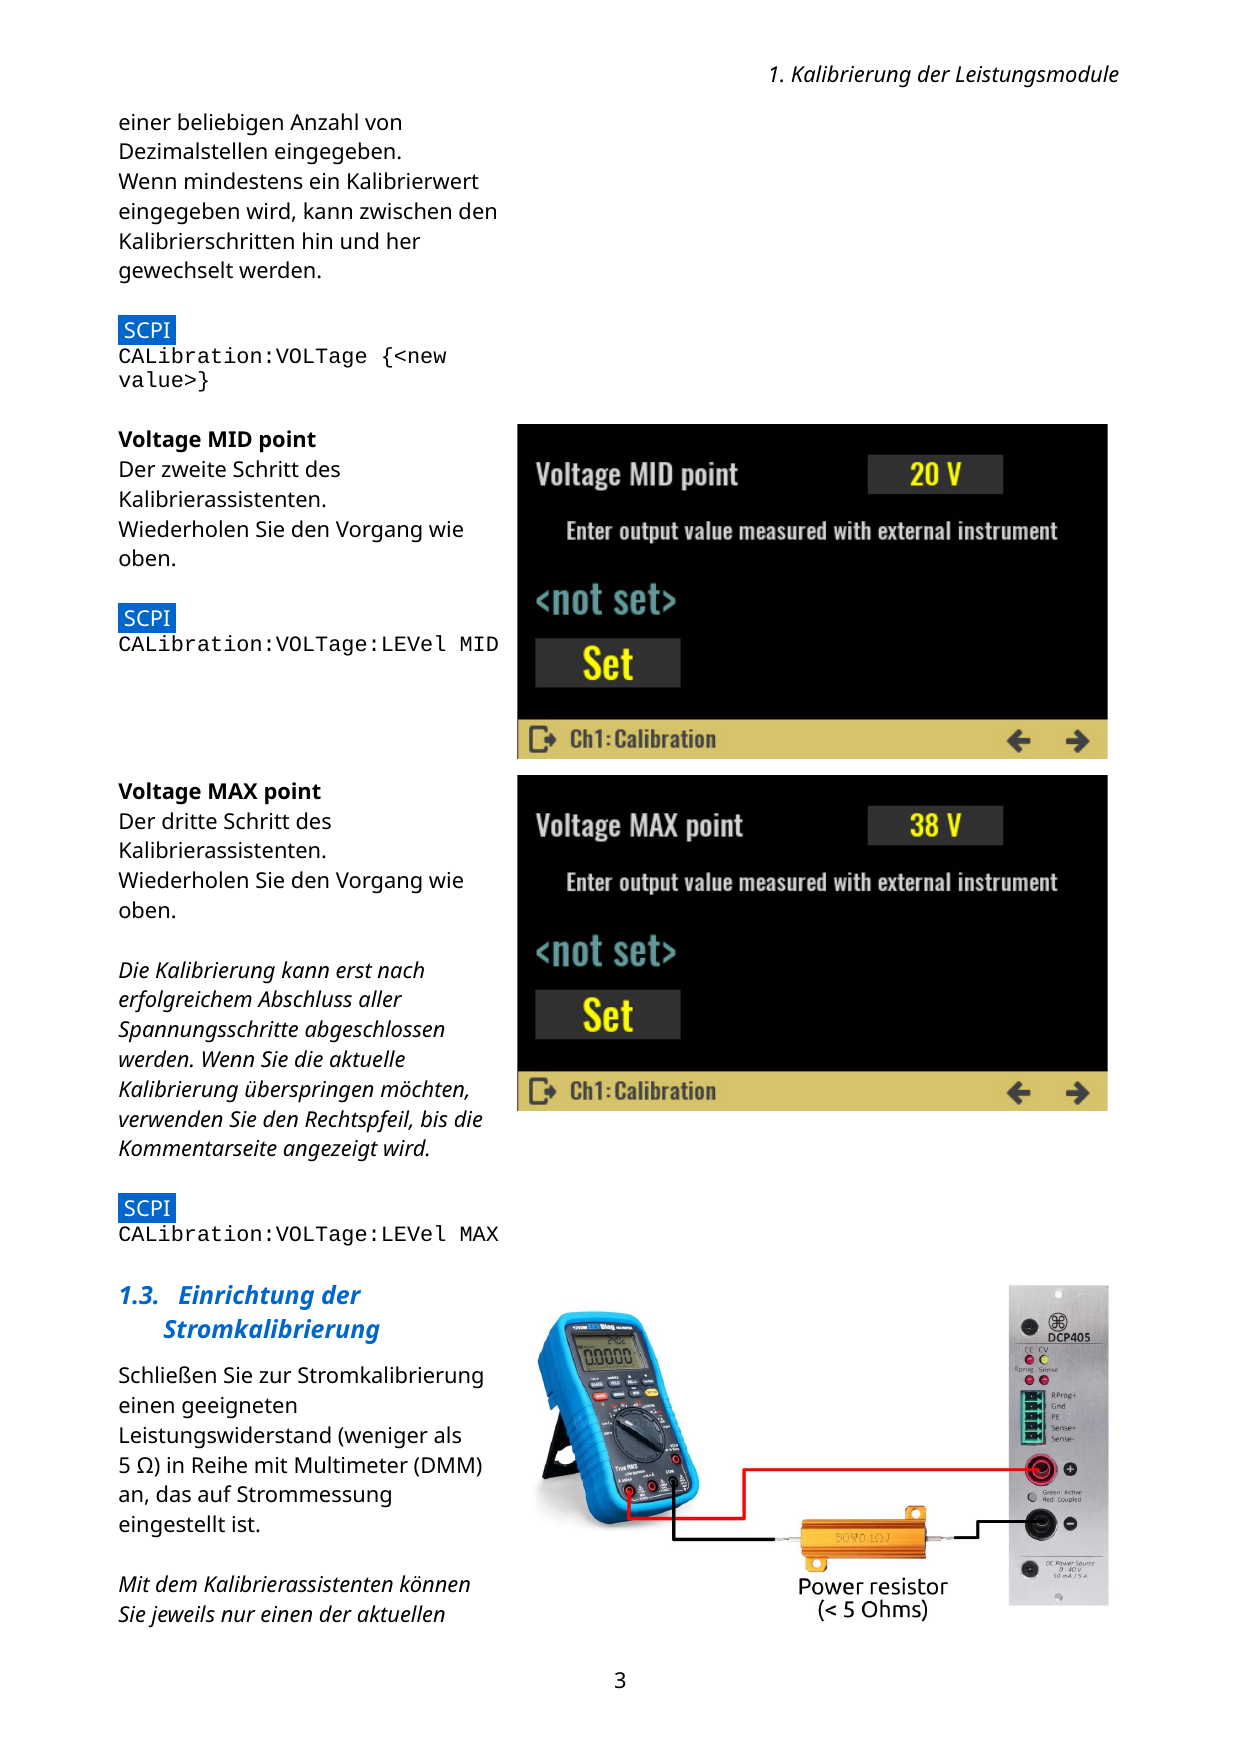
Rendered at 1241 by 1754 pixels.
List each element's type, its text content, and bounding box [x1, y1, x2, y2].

picture [517, 775, 1108, 1111]
table_header [502, 1630, 1123, 1641]
table_cell einer beliebigen Anzahl von Dezimalstellen eingegeben. Wenn mindestens ein Kalibrierwert eingegeben wird, kann zwischen den Kalibrierschritten hin und her gewechselt werden. SCPI CALibration:VOLTage {<new value>} [118, 107, 502, 424]
table_header [502, 1277, 507, 1629]
table_header Einrichtung der Stromkalibrierung Schließen Sie zur Stromkalibrierung einen geeigneten Leistungswiderstand (weniger als 5 Ω) in Reihe mit Multimeter (DMM) an, das auf Strommessung eingestellt ist. Mit dem Kalibrierassistenten können Sie jeweils nur einen der aktuellen [118, 1277, 502, 1641]
picture [507, 1277, 1118, 1630]
picture [517, 424, 1108, 759]
table_header [1118, 1277, 1123, 1629]
table_cell [502, 107, 1123, 424]
table_cell [502, 776, 1123, 1247]
table_cell Voltage MID point Der zweite Schritt des Kalibrierassistenten. Wiederholen Sie den Vorgang wie oben. SCPI CALibration:VOLTage:LEVel MID [118, 424, 502, 776]
table_cell [502, 424, 1123, 776]
table_cell Voltage MAX point Der dritte Schritt des Kalibrierassistenten. Wiederholen Sie den Vorgang wie oben. Die Kalibrierung kann erst nach erfolgreichem Abschluss aller Spannungsschritte abgeschlossen werden. Wenn Sie die aktuelle Kalibrierung überspringen möchten, verwenden Sie den Rechtspfeil, bis die Kommentarseite angezeigt wird. SCPI CALibration:VOLTage:LEVel MAX [118, 776, 502, 1247]
